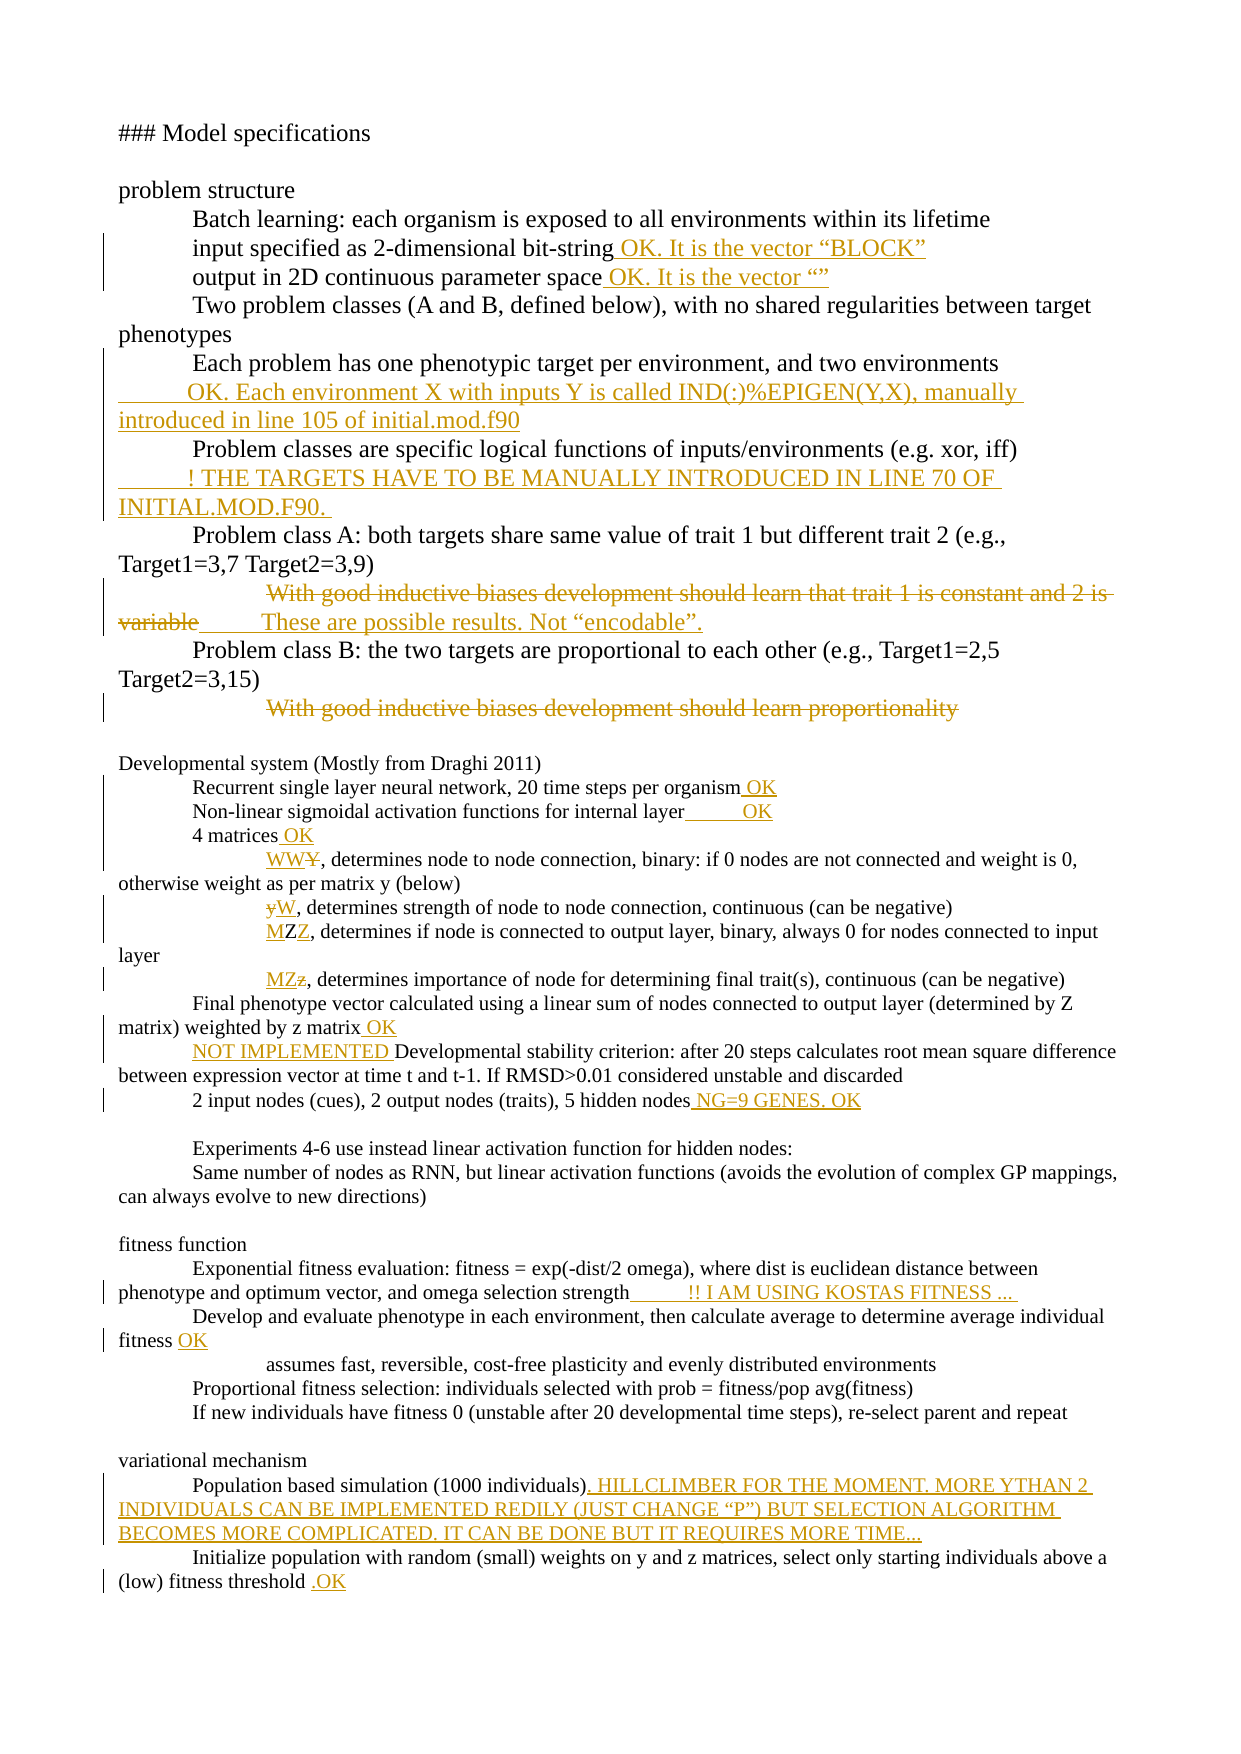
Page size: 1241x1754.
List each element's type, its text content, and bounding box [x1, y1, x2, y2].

text Each problem has one phenotypic target per environment, and two environments [118, 348, 1122, 377]
text variational mechanism [118, 1448, 1122, 1472]
text NOT IMPLEMENTED Developmental stability criterion: after 20 steps calculates root mean square difference between expression vector at time t and t-1. If RMSD>0.01 considered unstable and discarded [118, 1039, 1122, 1087]
text Initialize population with random (small) weights on y and z matrices, select only starting individuals above a (low) fitness threshold .OK [118, 1545, 1122, 1593]
text OK. Each environment X with inputs Y is called IND(:)%EPIGEN(Y,X), manually introduced in line 105 of initial.mod.f90 [118, 377, 1122, 434]
text MZ, determines importance of node for determining final trait(s), continuous (can be negative) [118, 967, 1122, 991]
text Exponential fitness evaluation: fitness = exp(-dist/2 omega), where dist is euclidean distance between phenotype and optimum vector, and omega selection strength !! I AM USING KOSTAS FITNESS ... [118, 1256, 1122, 1304]
text Problem class A: both targets share same value of trait 1 but different trait 2 (e.g., Target1=3,7 Target2=3,9) [118, 521, 1122, 578]
text Final phenotype vector calculated using a linear sum of nodes connected to output layer (determined by Z matrix) weighted by z matrix OK [118, 991, 1122, 1039]
text Recurrent single layer neural network, 20 time steps per organism OK [118, 775, 1122, 799]
text Population based simulation (1000 individuals). HILLCLIMBER FOR THE MOMENT. MORE YTHAN 2 INDIVIDUALS CAN BE IMPLEMENTED REDILY (JUST CHANGE “P”) BUT SELECTION ALGORITHM BECOMES MORE COMPLICATED. IT CAN BE DONE BUT IT REQUIRES MORE TIME... [118, 1472, 1122, 1545]
text assumes fast, reversible, cost-free plasticity and evenly distributed environments [118, 1352, 1122, 1376]
text Problem classes are specific logical functions of inputs/environments (e.g. xor, iff) [118, 434, 1122, 463]
text problem structure [118, 176, 1122, 204]
text Two problem classes (A and B, defined below), with no shared regularities between target phenotypes [118, 291, 1122, 348]
text 2 input nodes (cues), 2 output nodes (traits), 5 hidden nodes NG=9 GENES. OK [118, 1087, 1122, 1112]
text Problem class B: the two targets are proportional to each other (e.g., Target1=2,5 Target2=3,15) [118, 636, 1122, 693]
text These are possible results. Not “encodable”. [118, 578, 1122, 636]
text output in 2D continuous parameter space OK. It is the vector “” [118, 262, 1122, 291]
text Non-linear sigmoidal activation functions for internal layer OK [118, 799, 1122, 823]
text W, determines strength of node to node connection, continuous (can be negative) [118, 895, 1122, 919]
text input specified as 2-dimensional bit-string OK. It is the vector “BLOCK” [118, 233, 1122, 262]
text MZZ, determines if node is connected to output layer, binary, always 0 for nodes connected to input layer [118, 919, 1122, 967]
text Develop and evaluate phenotype in each environment, then calculate average to determine average individual fitness OK [118, 1304, 1122, 1352]
text WW, determines node to node connection, binary: if 0 nodes are not connected and weight is 0, otherwise weight as per matrix y (below) [118, 847, 1122, 895]
text Batch learning: each organism is exposed to all environments within its lifetime [118, 204, 1122, 233]
text ! THE TARGETS HAVE TO BE MANUALLY INTRODUCED IN LINE 70 OF INITIAL.MOD.F90. [118, 463, 1122, 521]
text 4 matrices OK [118, 823, 1122, 847]
text ### Model specifications [118, 118, 1122, 147]
text Experiments 4-6 use instead linear activation function for hidden nodes: [118, 1136, 1122, 1160]
text Developmental system (Mostly from Draghi 2011) [118, 751, 1122, 775]
text Same number of nodes as RNN, but linear activation functions (avoids the evolution of complex GP mappings, can always evolve to new directions) [118, 1160, 1122, 1208]
text fitness function [118, 1232, 1122, 1256]
text Proportional fitness selection: individuals selected with prob = fitness/pop avg(fitness) [118, 1376, 1122, 1400]
text If new individuals have fitness 0 (unstable after 20 developmental time steps), re-select parent and repeat [118, 1400, 1122, 1424]
